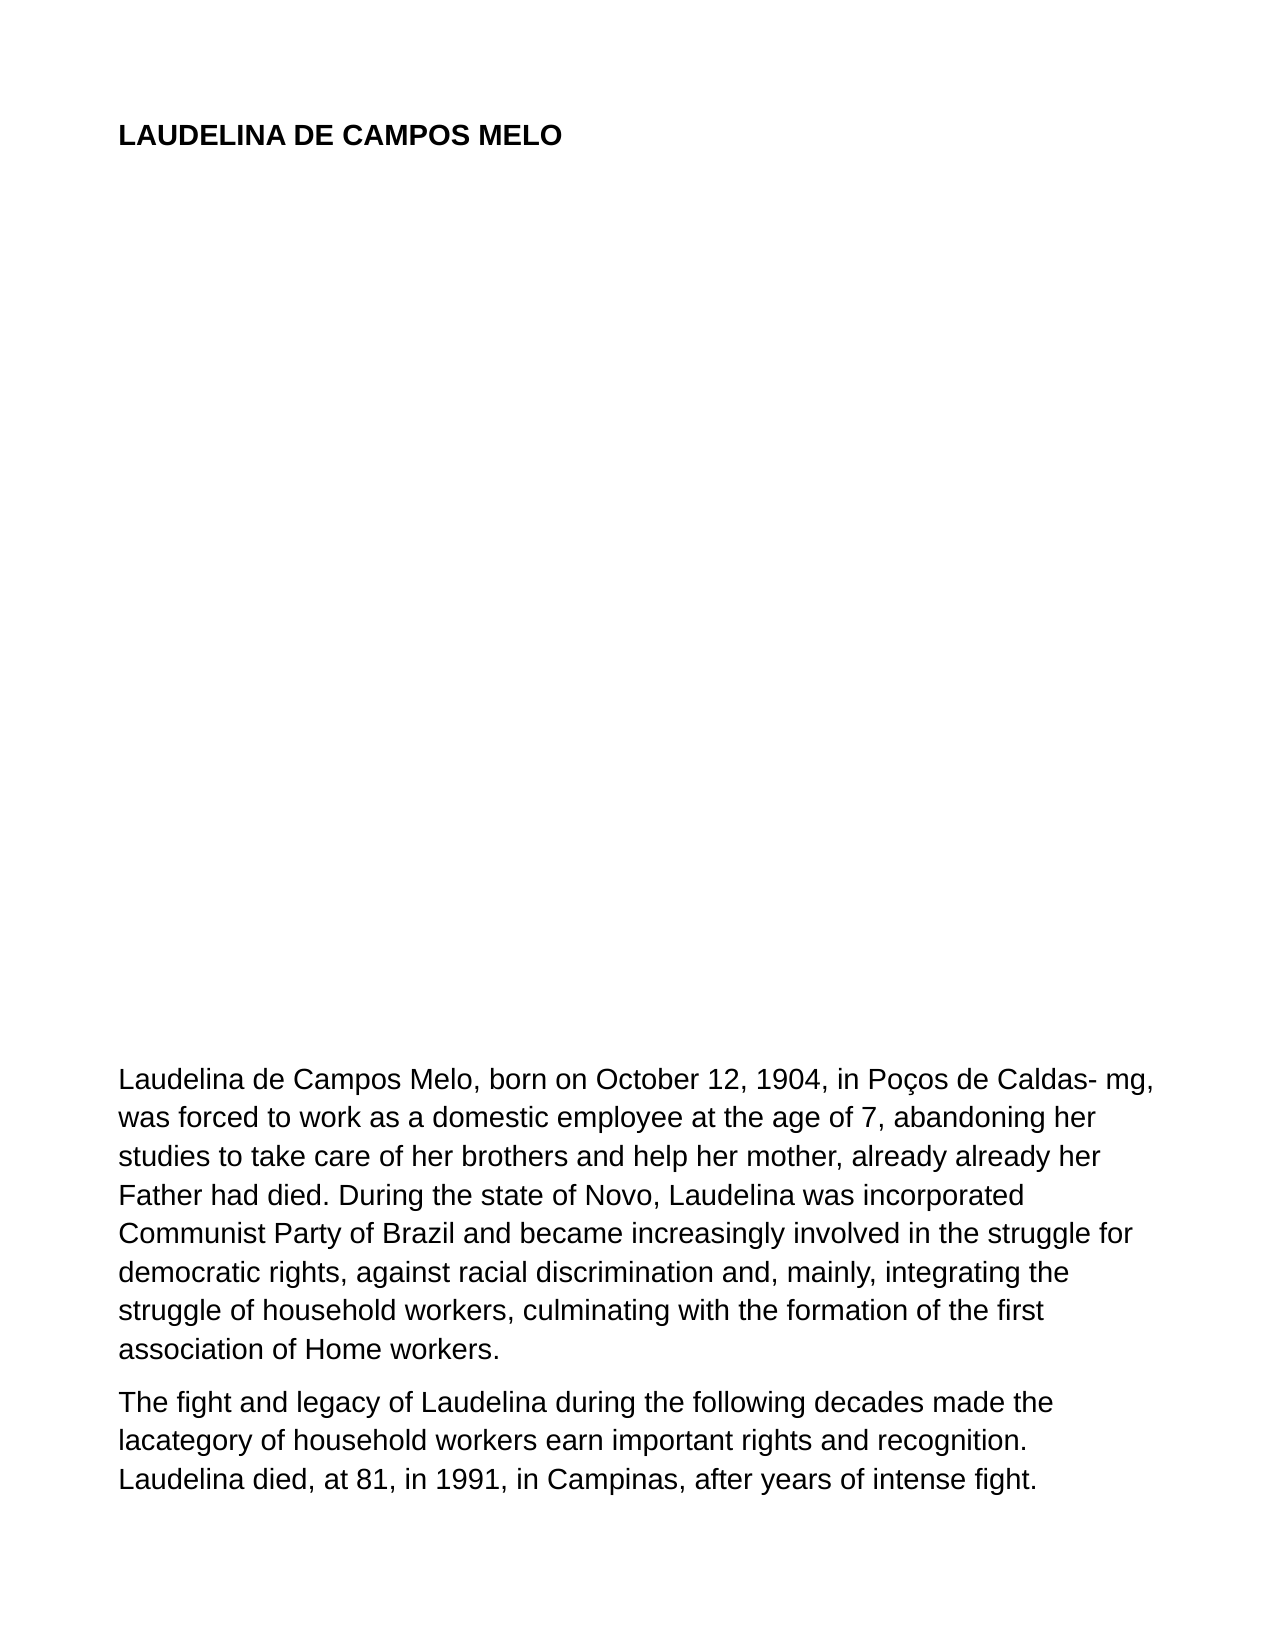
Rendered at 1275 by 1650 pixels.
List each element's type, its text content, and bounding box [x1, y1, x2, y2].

subtitle LAUDELINA DE CAMPOS MELO [118, 118, 1157, 152]
text The fight and legacy of Laudelina during the following decades made the lacategory of household workers earn important rights and recognition. Laudelina died, at 81, in 1991, in Campinas, after years of intense fight. [118, 1385, 1157, 1496]
text Laudelina de Campos Melo, born on October 12, 1904, in Poços de Caldas- mg, was forced to work as a domestic employee at the age of 7, abandoning her studies to take care of her brothers and help her mother, already already her Father had died. During the state of Novo, Laudelina was incorporated Communist Party of Brazil and became increasingly involved in the struggle for democratic rights, against racial discrimination and, mainly, integrating the struggle of household workers, culminating with the formation of the first association of Home workers. [118, 164, 1157, 1365]
